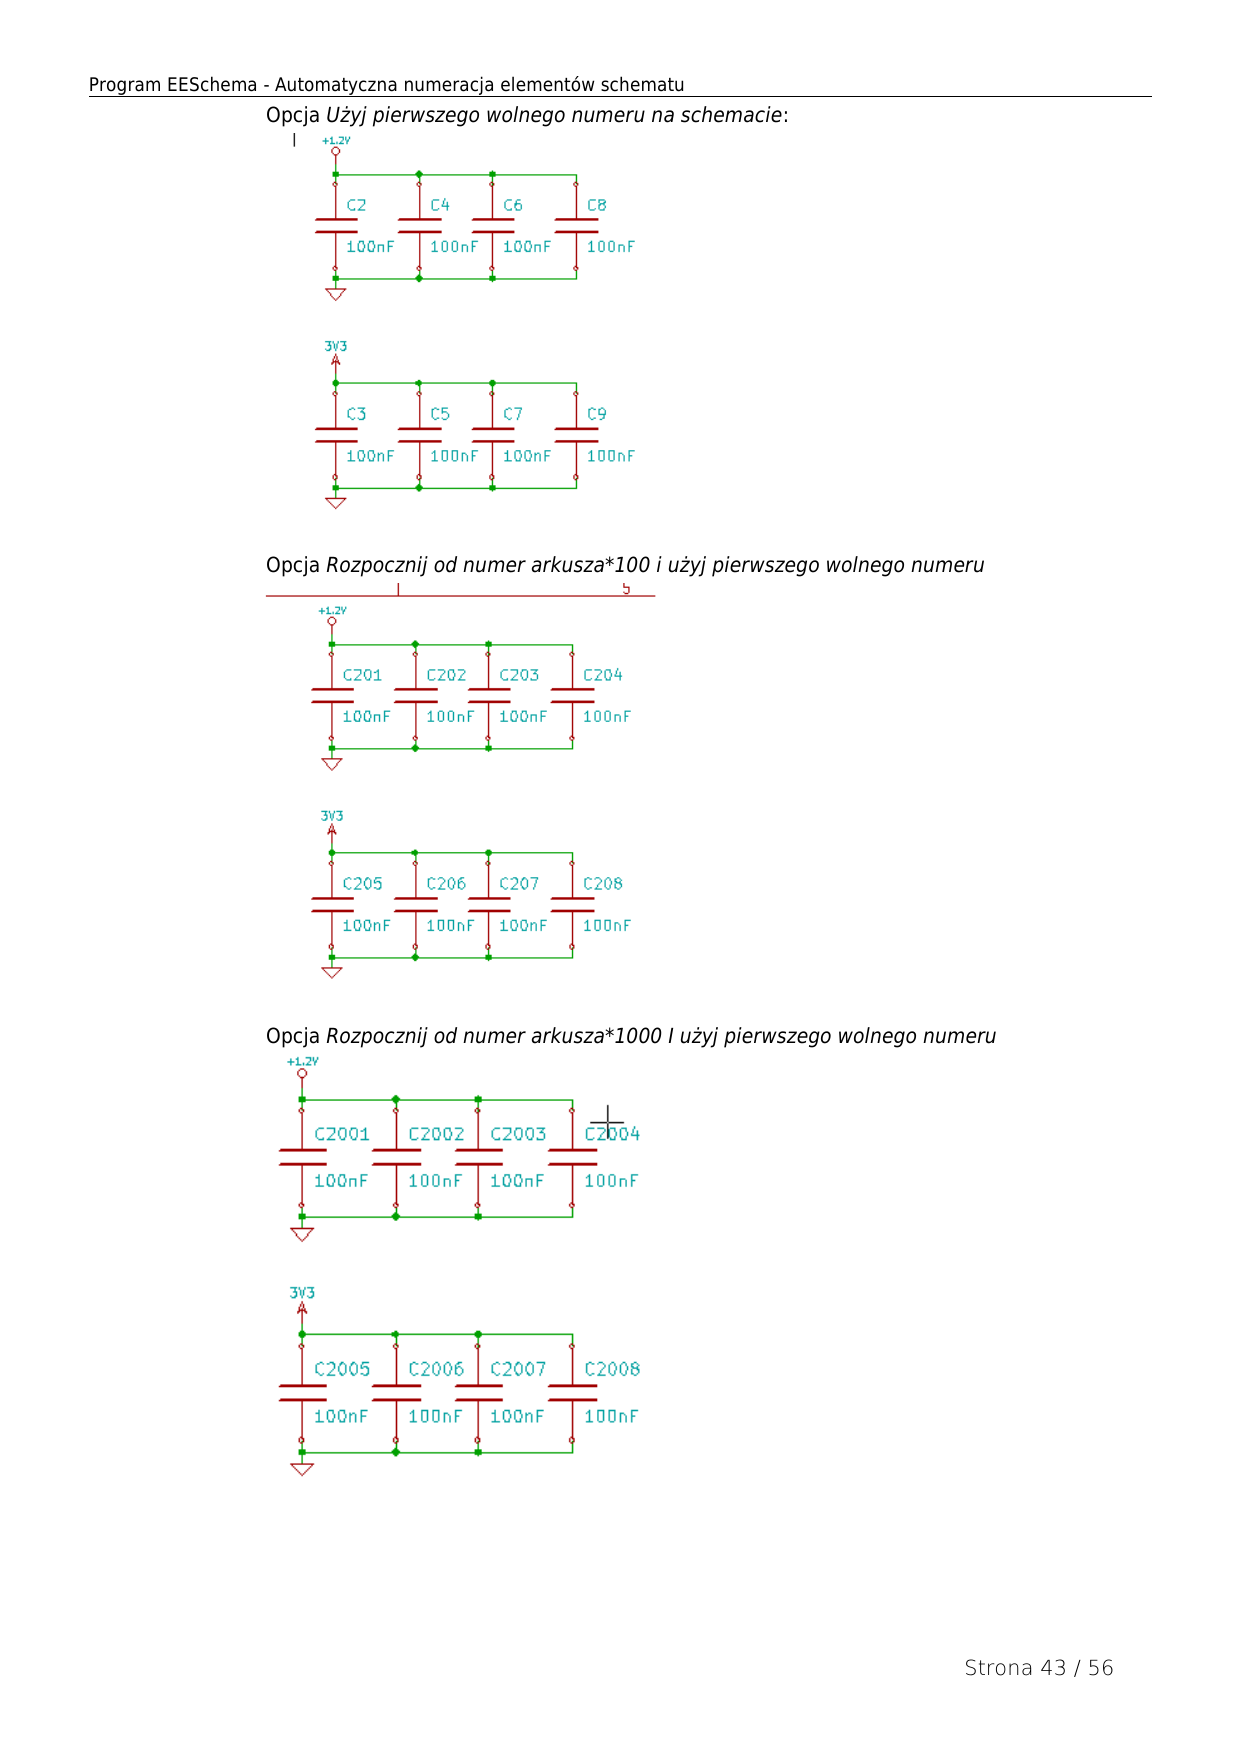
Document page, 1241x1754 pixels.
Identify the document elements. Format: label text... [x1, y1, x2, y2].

picture [265, 133, 670, 523]
picture [265, 1054, 658, 1489]
picture [265, 583, 656, 995]
text Opcja Użyj pierwszego wolnego numeru na schemacie: [266, 103, 1152, 128]
text Opcja Rozpocznij od numer arkusza*100 i użyj pierwszego wolnego numeru [266, 553, 1152, 577]
text Opcja Rozpocznij od numer arkusza*1000 I użyj pierwszego wolnego numeru [266, 1024, 1152, 1048]
